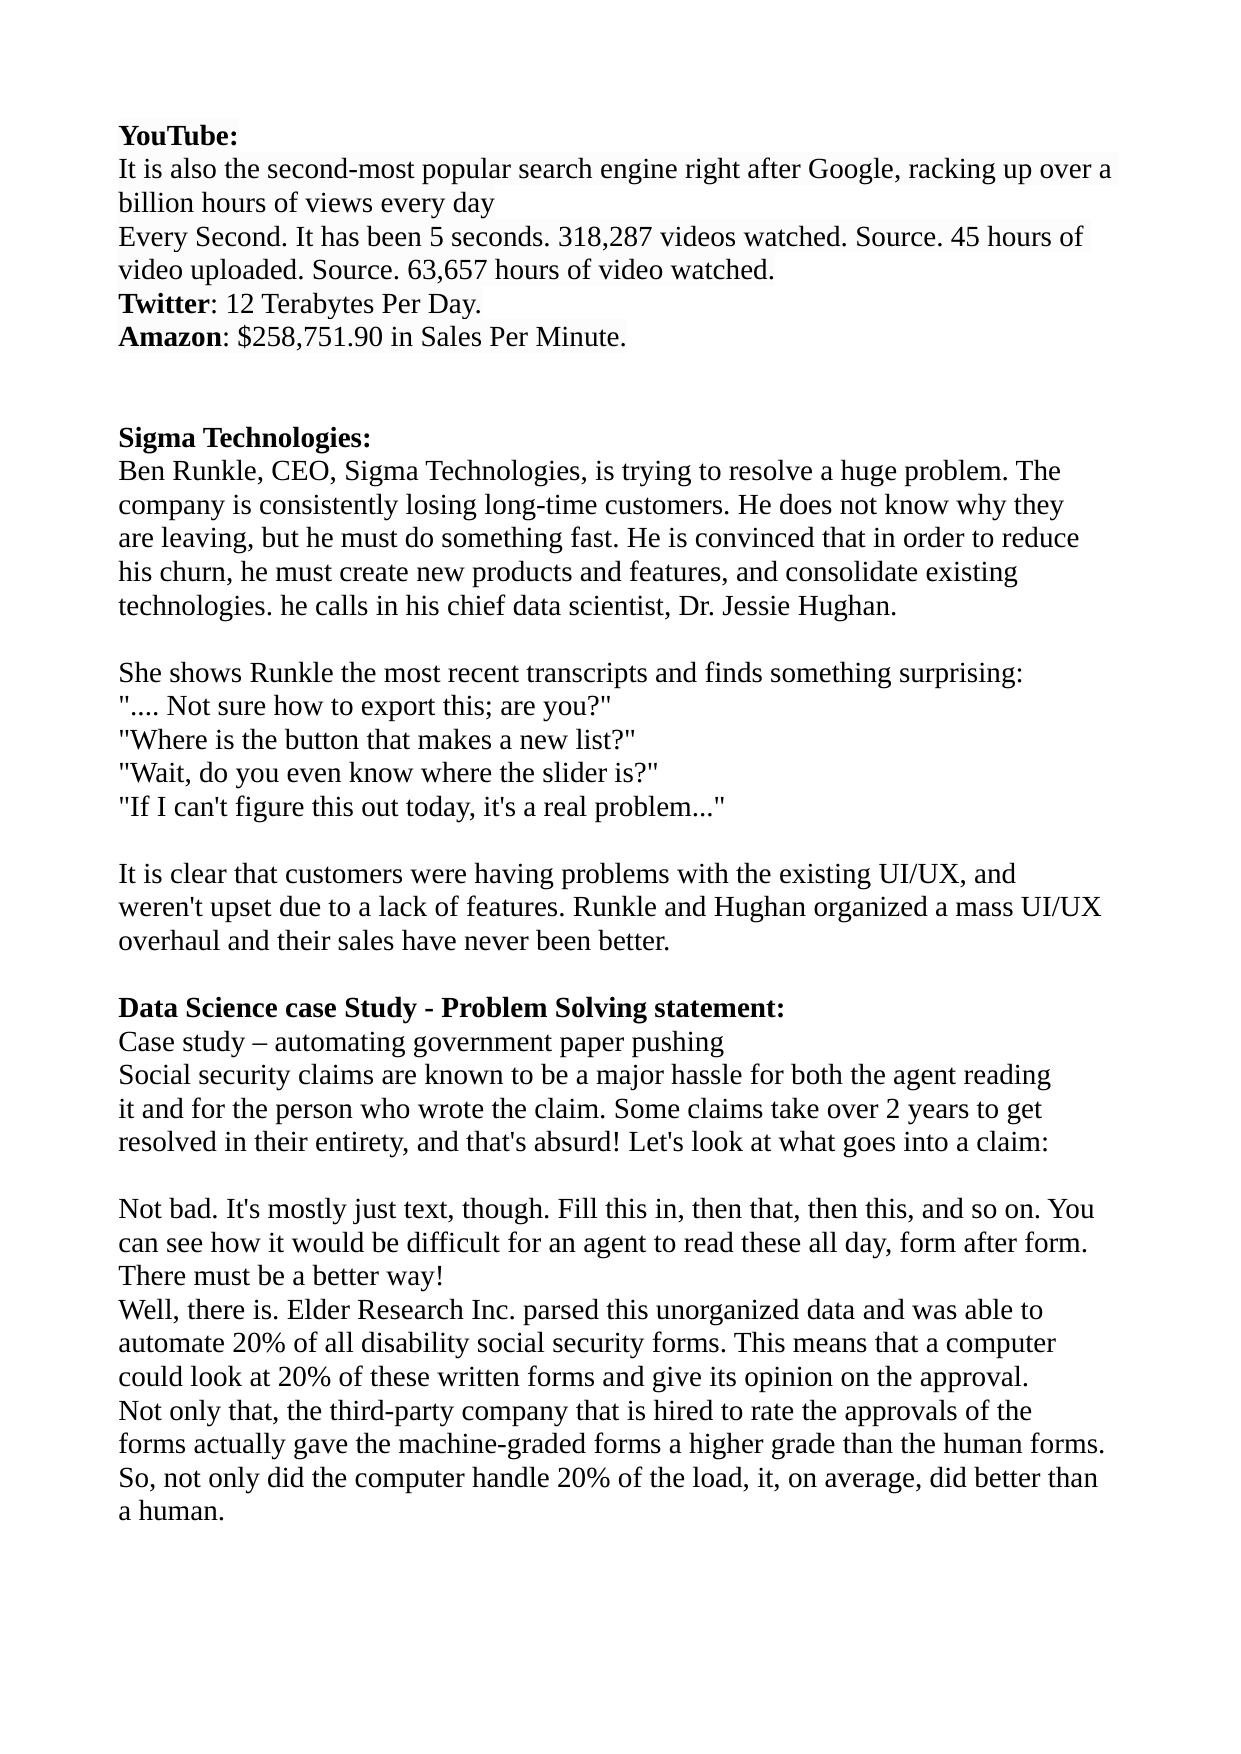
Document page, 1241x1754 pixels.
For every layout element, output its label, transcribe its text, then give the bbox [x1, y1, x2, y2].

text Twitter: 12 Terabytes Per Day. [118, 286, 1122, 319]
text could look at 20% of these written forms and give its opinion on the approval. [118, 1359, 1122, 1393]
text So, not only did the computer handle 20% of the load, it, on average, did better than [118, 1460, 1122, 1493]
text Ben Runkle, CEO, Sigma Technologies, is trying to resolve a huge problem. The [118, 453, 1122, 487]
text overhaul and their sales have never been better. [118, 923, 1122, 957]
text weren't upset due to a lack of features. Runkle and Hughan organized a mass UI/UX [118, 889, 1122, 923]
text resolved in their entirety, and that's absurd! Let's look at what goes into a claim: [118, 1124, 1122, 1158]
text There must be a better way! [118, 1258, 1122, 1292]
text his churn, he must create new products and features, and consolidate existing [118, 554, 1122, 588]
text a human. [118, 1493, 1122, 1527]
text automate 20% of all disability social security forms. This means that a computer [118, 1326, 1122, 1359]
text it and for the person who wrote the claim. Some claims take over 2 years to get [118, 1091, 1122, 1124]
text Case study – automating government paper pushing [118, 1024, 1122, 1057]
text company is consistently losing long-time customers. He does not know why they [118, 487, 1122, 521]
text Amazon: $258,751.90 in Sales Per Minute. [118, 319, 1122, 353]
text "Where is the button that makes a new list?" [118, 722, 1122, 755]
text Not bad. It's mostly just text, though. Fill this in, then that, then this, and so on. You [118, 1191, 1122, 1225]
text "Wait, do you even know where the slider is?" [118, 755, 1122, 789]
text Data Science case Study - Problem Solving statement: [118, 990, 1122, 1024]
text ".... Not sure how to export this; are you?" [118, 688, 1122, 722]
text are leaving, but he must do something fast. He is convinced that in order to reduce [118, 521, 1122, 554]
text It is clear that customers were having problems with the existing UI/UX, and [118, 856, 1122, 889]
text Not only that, the third-party company that is hired to rate the approvals of the [118, 1393, 1122, 1426]
text Every Second. It has been 5 seconds. 318,287 videos watched. Source. 45 hours of video uploaded. Source. 63,657 hours of video watched. [118, 219, 1122, 286]
text forms actually gave the machine-graded forms a higher grade than the human forms. [118, 1426, 1122, 1460]
text Well, there is. Elder Research Inc. parsed this unorganized data and was able to [118, 1292, 1122, 1326]
text Sigma Technologies: [118, 420, 1122, 453]
text can see how it would be difficult for an agent to read these all day, form after form. [118, 1225, 1122, 1258]
text Social security claims are known to be a major hassle for both the agent reading [118, 1057, 1122, 1091]
text "If I can't figure this out today, it's a real problem..." [118, 789, 1122, 822]
text technologies. he calls in his chief data scientist, Dr. Jessie Hughan. [118, 588, 1122, 621]
text YouTube: [118, 118, 1122, 152]
text It is also the second-most popular search engine right after Google, racking up over a billion hours of views every day [118, 152, 1122, 219]
text She shows Runkle the most recent transcripts and finds something surprising: [118, 655, 1122, 688]
